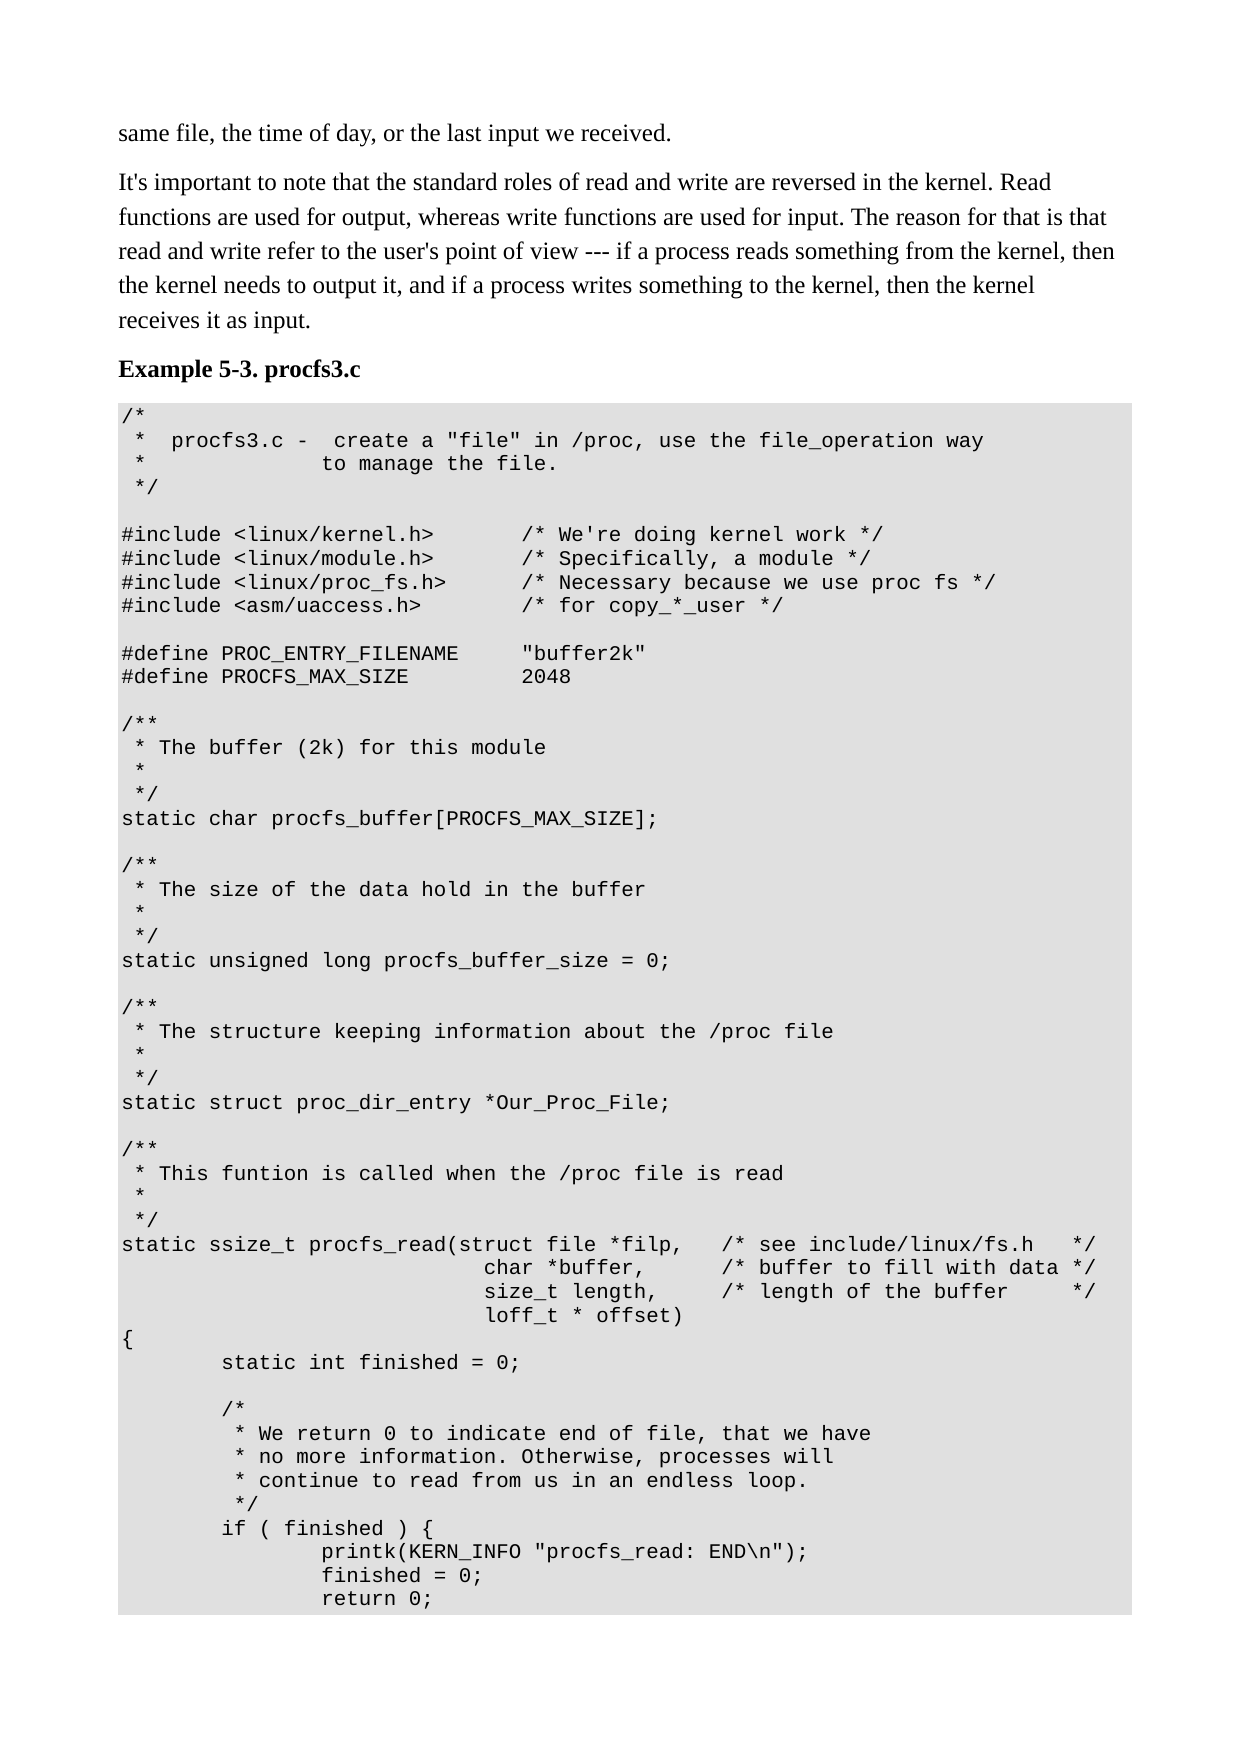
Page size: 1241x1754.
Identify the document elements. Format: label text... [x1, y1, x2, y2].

table_header /* * procfs3.c - create a "file" in /proc, use the file_operation way * to manage the file. */ #include <linux/kernel.h> /* We're doing kernel work */ #include <linux/module.h> /* Specifically, a module */ #include <linux/proc_fs.h> /* Necessary because we use proc fs */ #include <asm/uaccess.h> /* for copy_*_user */ #define PROC_ENTRY_FILENAME "buffer2k" #define PROCFS_MAX_SIZE 2048 /** * The buffer (2k) for this module * */ static char procfs_buffer[PROCFS_MAX_SIZE]; /** * The size of the data hold in the buffer * */ static unsigned long procfs_buffer_size = 0; /** * The structure keeping information about the /proc file * */ static struct proc_dir_entry *Our_Proc_File; /** * This funtion is called when the /proc file is read * */ static ssize_t procfs_read(struct file *filp, /* see include/linux/fs.h */ char *buffer, /* buffer to fill with data */ size_t length, /* length of the buffer */ loff_t * offset) { static int finished = 0; /* * We return 0 to indicate end of file, that we have * no more information. Otherwise, processes will * continue to read from us in an endless loop. */ if ( finished ) { printk(KERN_INFO "procfs_read: END\n"); finished = 0; return 0; [118, 403, 1132, 1615]
text same file, the time of day, or the last input we received. [118, 118, 1122, 147]
text It's important to note that the standard roles of read and write are reversed in the kernel. Read functions are used for output, whereas write functions are used for input. The reason for that is that read and write refer to the user's point of view --- if a process reads something from the kernel, then the kernel needs to output it, and if a process writes something to the kernel, then the kernel receives it as input. [118, 167, 1122, 334]
text Example 5-3. procfs3.c [118, 354, 1122, 383]
